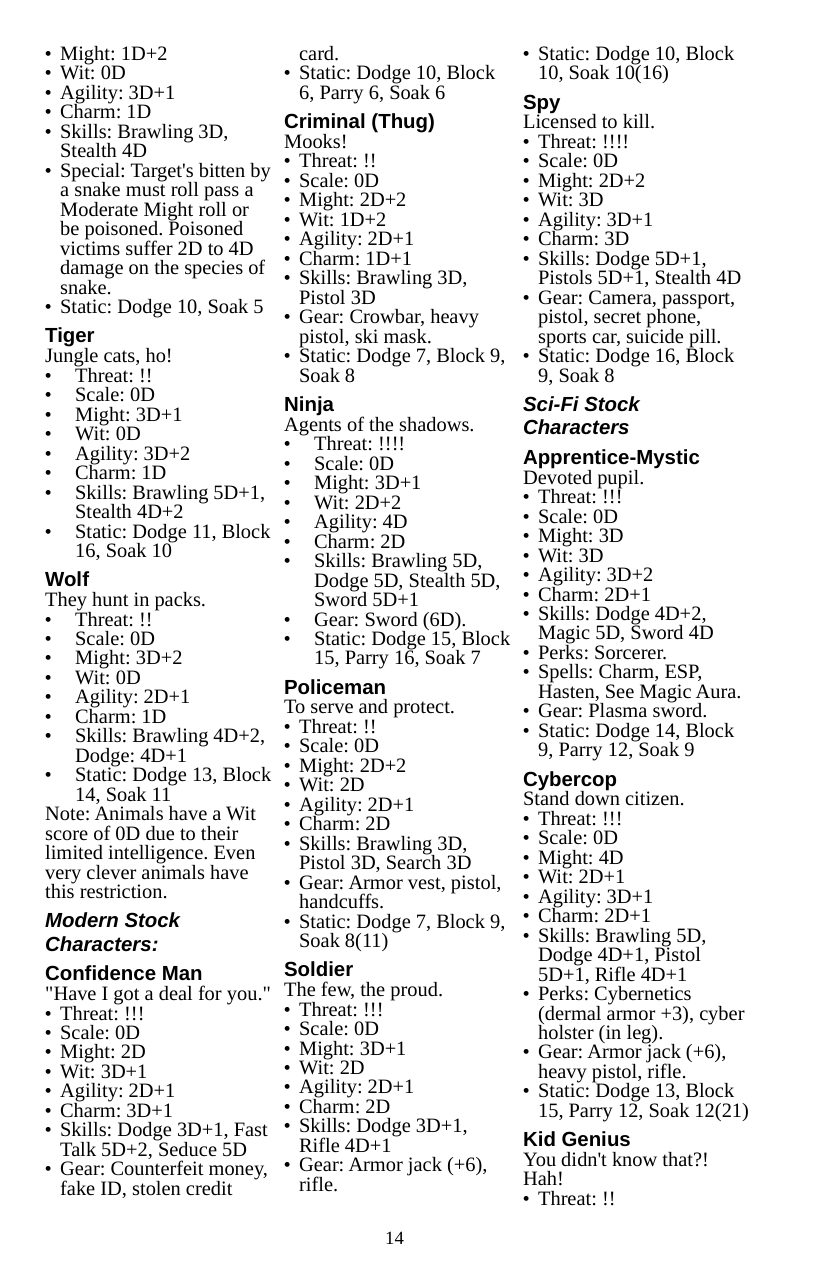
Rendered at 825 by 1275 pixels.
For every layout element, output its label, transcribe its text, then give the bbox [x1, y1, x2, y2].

list Gear: Sword (6D). [284, 610, 511, 630]
list Threat: !!!! [523, 133, 750, 152]
list Static: Dodge 10, Block 6, Parry 6, Soak 6 [284, 64, 511, 103]
text Mooks! [284, 133, 511, 152]
text Agents of the shadows. [284, 416, 511, 435]
text To serve and protect. [284, 698, 511, 718]
list Wit: 3D [523, 546, 750, 566]
list Threat: !! [523, 1190, 750, 1209]
list Scale: 0D [523, 507, 750, 527]
subtitle Apprentice-Mystic [523, 445, 750, 468]
list Scale: 0D [284, 737, 511, 757]
list Wit: 2D+1 [523, 868, 750, 888]
list Might: 4D [523, 849, 750, 868]
list Static: Dodge 10, Soak 5 [45, 298, 272, 318]
list Skills: Brawling 3D, Pistol 3D [284, 269, 511, 308]
list Threat: !!! [523, 810, 750, 829]
list Wit: 2D [284, 776, 511, 796]
list Gear: Armor vest, pistol, handcuffs. [284, 874, 511, 913]
list Charm: 1D+1 [284, 250, 511, 269]
list Threat: !! [284, 152, 511, 172]
list Might: 3D+1 [284, 474, 511, 493]
list Skills: Brawling 5D, Dodge 4D+1, Pistol 5D+1, Rifle 4D+1 [523, 927, 750, 985]
list Might: 3D+1 [45, 406, 272, 425]
list Skills: Brawling 5D, Dodge 5D, Stealth 5D, Sword 5D+1 [284, 552, 511, 610]
list Charm: 2D [284, 1098, 511, 1117]
list Scale: 0D [284, 172, 511, 191]
list Threat: !!! [523, 488, 750, 507]
list Threat: !! [45, 367, 272, 386]
list Skills: Dodge 3D+1, Rifle 4D+1 [284, 1117, 511, 1156]
subtitle Confidence Man [45, 962, 272, 985]
list Scale: 0D [523, 152, 750, 172]
list Scale: 0D [284, 454, 511, 474]
list Might: 1D+2 [45, 45, 272, 64]
list Agility: 3D+1 [523, 211, 750, 230]
list Agility: 3D+2 [45, 444, 272, 464]
subtitle Modern Stock Characters: [45, 909, 272, 956]
list Skills: Brawling 5D+1, Stealth 4D+2 [45, 483, 272, 522]
list Agility: 2D+1 [284, 230, 511, 250]
text The few, the proud. [284, 981, 511, 1001]
list Scale: 0D [523, 829, 750, 849]
list Skills: Brawling 4D+2, Dodge: 4D+1 [45, 727, 272, 766]
subtitle Cybercop [523, 767, 750, 790]
list Threat: !!! [45, 1004, 272, 1024]
list Static: Dodge 15, Block 15, Parry 16, Soak 7 [284, 630, 511, 669]
list Agility: 4D [284, 513, 511, 532]
list Charm: 1D [45, 708, 272, 727]
list Skills: Dodge 5D+1, Pistols 5D+1, Stealth 4D [523, 250, 750, 289]
list Special: Target's bitten by a snake must roll pass a Moderate Might roll or be poisoned. Poisoned victims suffer 2D to 4D damage on the species of snake. [45, 162, 272, 298]
list Skills: Brawling 3D, Pistol 3D, Search 3D [284, 835, 511, 874]
text Note: Animals have a Wit score of 0D due to their limited intelligence. Even very clever animals have this restriction. [45, 805, 272, 903]
list Static: Dodge 16, Block 9, Soak 8 [523, 347, 750, 386]
subtitle Ninja [284, 392, 511, 416]
list Threat: !! [284, 718, 511, 737]
list Gear: Armor jack (+6), rifle. [284, 1156, 511, 1195]
list Agility: 2D+1 [284, 796, 511, 815]
text "Have I got a deal for you." [45, 985, 272, 1004]
list Scale: 0D [45, 630, 272, 649]
list Wit: 0D [45, 64, 272, 84]
list Might: 2D+2 [523, 172, 750, 191]
list card. [284, 45, 511, 64]
subtitle Spy [523, 90, 750, 113]
list Might: 3D [523, 527, 750, 546]
text Stand down citizen. [523, 790, 750, 810]
subtitle Sci-Fi Stock Characters [523, 392, 750, 439]
subtitle Policeman [284, 675, 511, 698]
subtitle Kid Genius [523, 1127, 750, 1151]
text You didn't know that?! Hah! [523, 1151, 750, 1190]
list Static: Dodge 13, Block 15, Parry 12, Soak 12(21) [523, 1082, 750, 1121]
list Scale: 0D [284, 1020, 511, 1039]
list Static: Dodge 7, Block 9, Soak 8(11) [284, 913, 511, 952]
list Might: 3D+2 [45, 649, 272, 669]
list Wit: 1D+2 [284, 211, 511, 230]
list Static: Dodge 13, Block 14, Soak 11 [45, 766, 272, 805]
list Gear: Counterfeit money, fake ID, stolen credit [45, 1160, 272, 1199]
list Perks: Sorcerer. [523, 644, 750, 663]
list Charm: 1D [45, 464, 272, 483]
list Wit: 0D [45, 669, 272, 688]
list Wit: 2D+2 [284, 493, 511, 513]
list Threat: !!! [284, 1001, 511, 1020]
list Threat: !! [45, 610, 272, 630]
list Wit: 0D [45, 425, 272, 444]
list Charm: 2D+1 [523, 585, 750, 605]
text Jungle cats, ho! [45, 347, 272, 367]
list Agility: 3D+2 [523, 566, 750, 585]
text Devoted pupil. [523, 468, 750, 488]
list Charm: 2D [284, 815, 511, 835]
list Static: Dodge 10, Block 10, Soak 10(16) [523, 45, 750, 84]
list Might: 3D+1 [284, 1039, 511, 1059]
list Scale: 0D [45, 1024, 272, 1043]
list Skills: Dodge 3D+1, Fast Talk 5D+2, Seduce 5D [45, 1121, 272, 1160]
list Agility: 2D+1 [45, 688, 272, 708]
list Charm: 3D+1 [45, 1102, 272, 1121]
list Gear: Plasma sword. [523, 702, 750, 722]
list Gear: Crowbar, heavy pistol, ski mask. [284, 308, 511, 347]
list Agility: 2D+1 [45, 1082, 272, 1102]
text They hunt in packs. [45, 591, 272, 610]
subtitle Tiger [45, 324, 272, 347]
list Charm: 2D+1 [523, 907, 750, 927]
subtitle Soldier [284, 958, 511, 981]
list Might: 2D+2 [284, 757, 511, 776]
list Scale: 0D [45, 386, 272, 406]
list Threat: !!!! [284, 435, 511, 454]
list Perks: Cybernetics (dermal armor +3), cyber holster (in leg). [523, 985, 750, 1043]
list Gear: Camera, passport, pistol, secret phone, sports car, suicide pill. [523, 289, 750, 347]
list Static: Dodge 14, Block 9, Parry 12, Soak 9 [523, 722, 750, 761]
subtitle Wolf [45, 567, 272, 591]
list Skills: Brawling 3D, Stealth 4D [45, 123, 272, 162]
list Agility: 3D+1 [45, 84, 272, 103]
list Charm: 3D [523, 230, 750, 250]
text Licensed to kill. [523, 113, 750, 133]
list Wit: 3D+1 [45, 1063, 272, 1082]
list Wit: 2D [284, 1059, 511, 1078]
list Charm: 1D [45, 103, 272, 123]
list Static: Dodge 7, Block 9, Soak 8 [284, 347, 511, 386]
list Static: Dodge 11, Block 16, Soak 10 [45, 522, 272, 561]
list Agility: 2D+1 [284, 1078, 511, 1098]
list Spells: Charm, ESP, Hasten, See Magic Aura. [523, 663, 750, 702]
list Gear: Armor jack (+6), heavy pistol, rifle. [523, 1043, 750, 1082]
list Charm: 2D [284, 532, 511, 552]
subtitle Criminal (Thug) [284, 109, 511, 133]
list Might: 2D+2 [284, 191, 511, 211]
list Wit: 3D [523, 191, 750, 211]
list Agility: 3D+1 [523, 888, 750, 907]
list Skills: Dodge 4D+2, Magic 5D, Sword 4D [523, 605, 750, 644]
list Might: 2D [45, 1043, 272, 1063]
